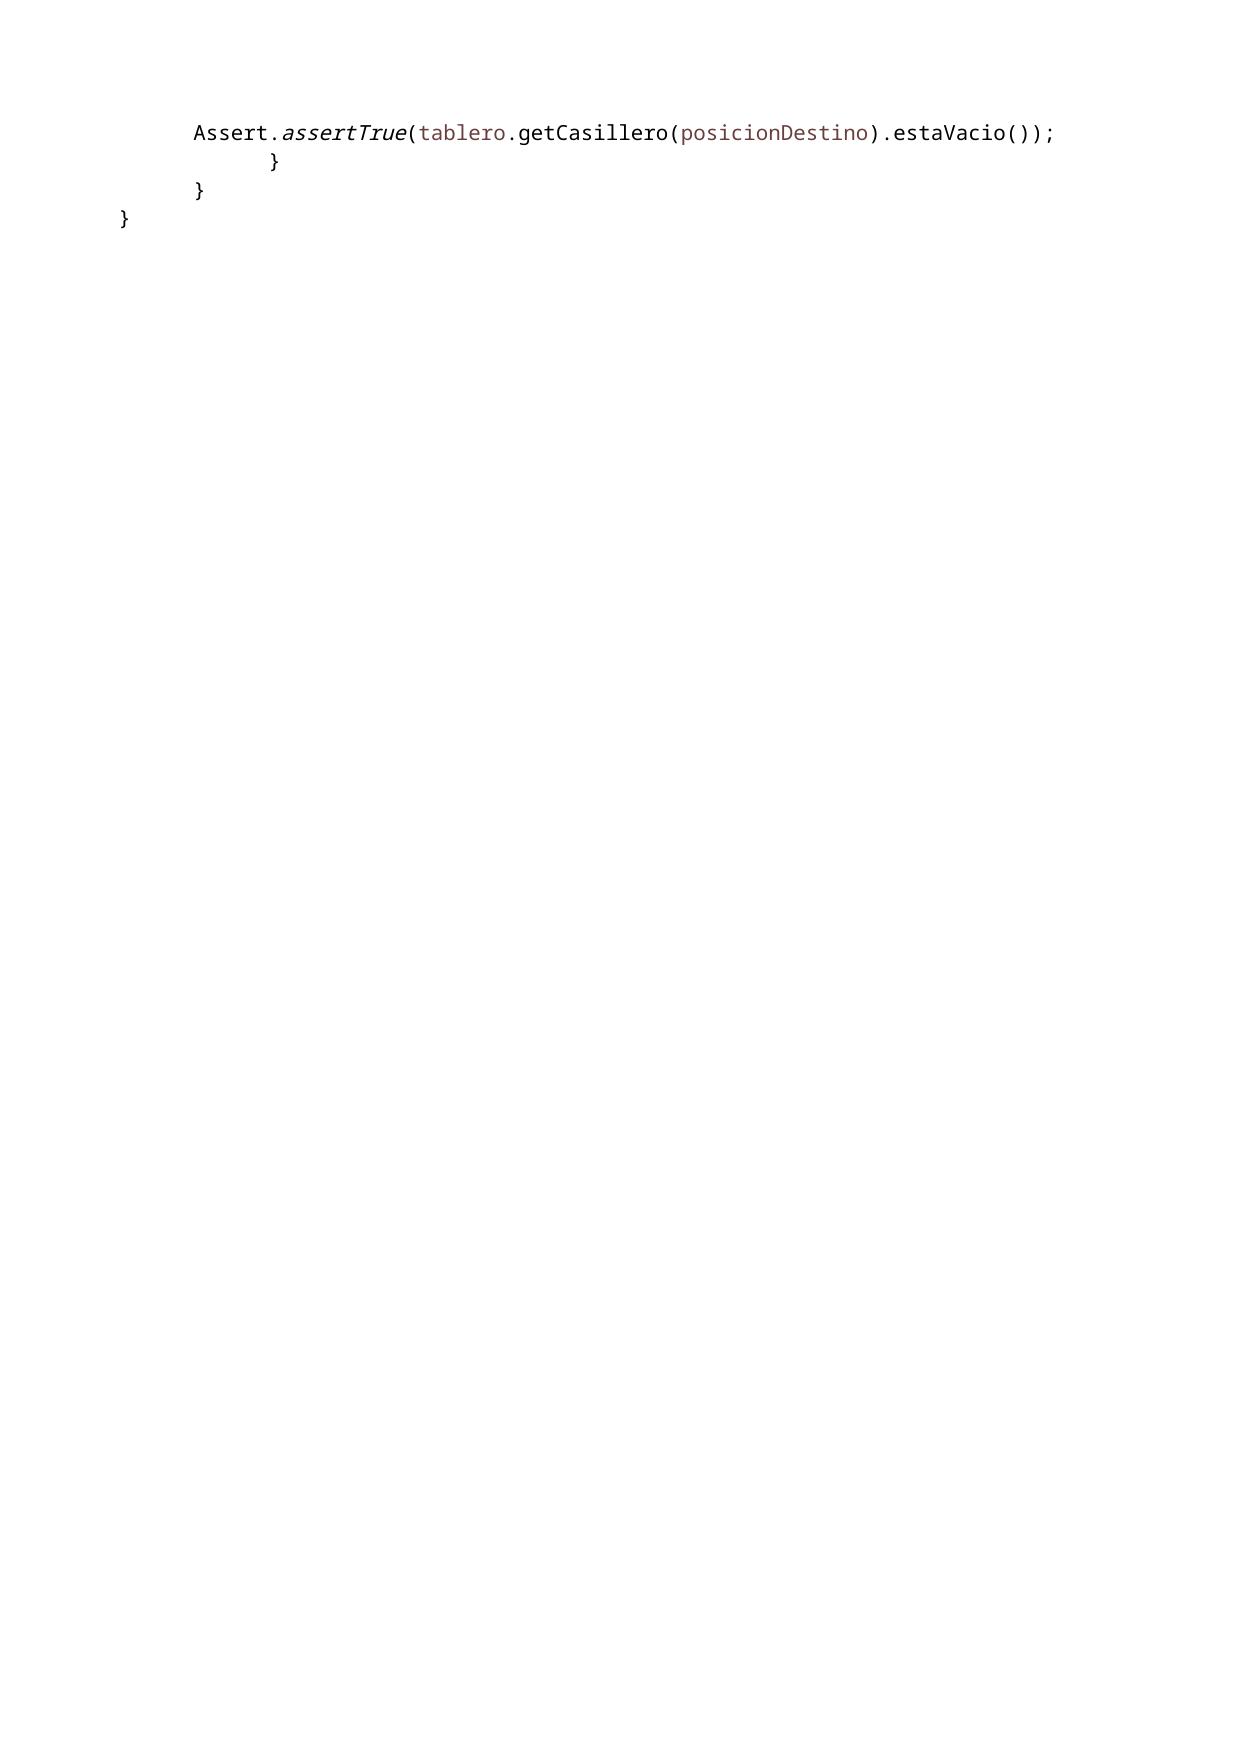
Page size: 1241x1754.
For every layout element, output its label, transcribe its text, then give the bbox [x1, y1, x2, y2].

text } [118, 147, 1122, 175]
text Assert.assertTrue(tablero.getCasillero(posicionDestino).estaVacio()); [118, 118, 1122, 147]
text } [118, 203, 1122, 232]
text } [118, 175, 1122, 203]
